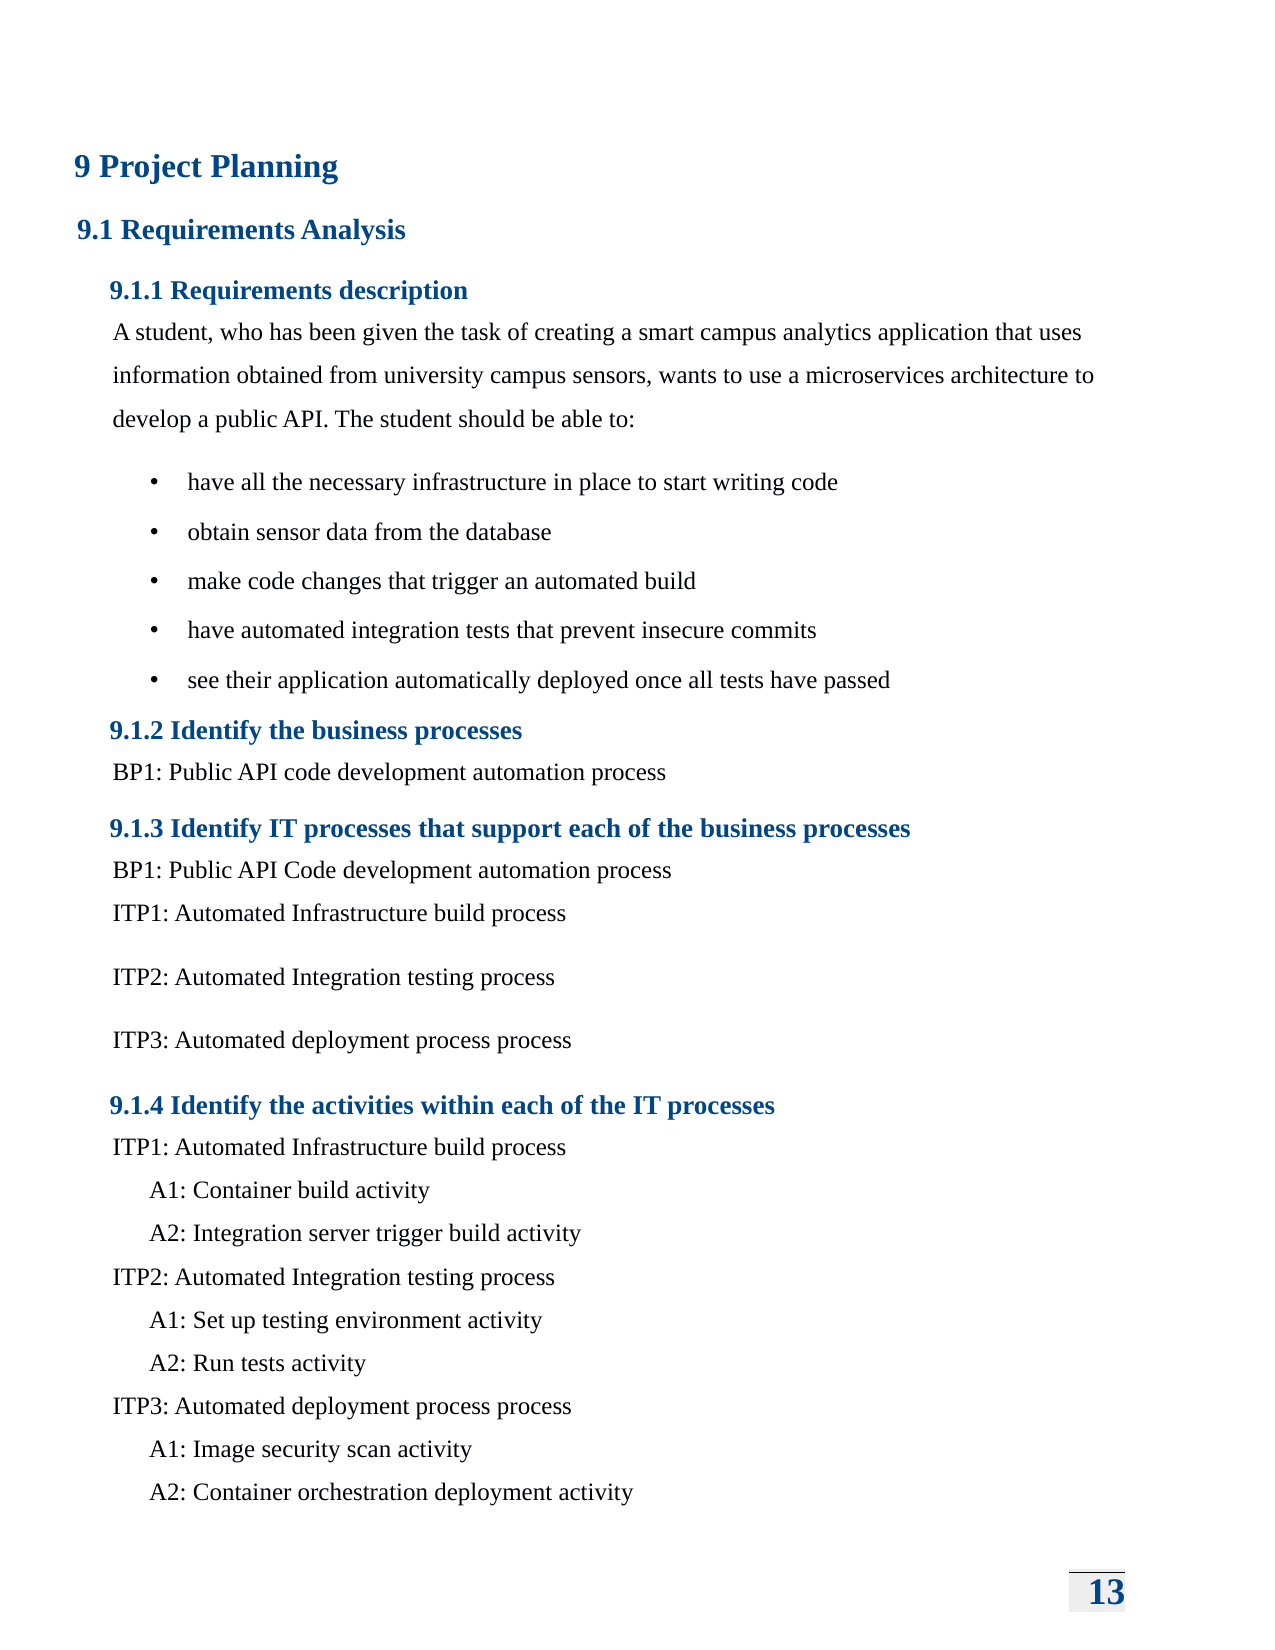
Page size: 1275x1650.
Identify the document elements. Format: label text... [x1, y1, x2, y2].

subtitle 9.1.4 Identify the activities within each of the IT processes [109, 1089, 1125, 1121]
text ITP3: Automated deployment process process [112, 1026, 1125, 1054]
subtitle 9.1.2 Identify the business processes [109, 714, 1125, 745]
subtitle 9.1 Requirements Analysis [74, 212, 1125, 246]
list see their application automatically deployed once all tests have passed [150, 665, 1125, 694]
text ITP3: Automated deployment process process [112, 1391, 1125, 1420]
list make code changes that trigger an automated build [150, 566, 1125, 595]
text BP1: Public API code development automation process [112, 757, 1125, 786]
text ITP1: Automated Infrastructure build process [112, 898, 1125, 927]
text ITP2: Automated Integration testing process [112, 962, 1125, 991]
text A2: Integration server trigger build activity [112, 1218, 1125, 1247]
subtitle 9.1.3 Identify IT processes that support each of the business processes [109, 812, 1125, 843]
text A2: Run tests activity [112, 1348, 1125, 1377]
text ITP2: Automated Integration testing process [112, 1262, 1125, 1290]
text A1: Set up testing environment activity [112, 1305, 1125, 1333]
subtitle 9.1.1 Requirements description [109, 274, 1125, 306]
text A2: Container orchestration deployment activity [112, 1477, 1125, 1506]
text ITP1: Automated Infrastructure build process [112, 1132, 1125, 1161]
text A1: Container build activity [112, 1175, 1125, 1204]
list have all the necessary infrastructure in place to start writing code [150, 467, 1125, 496]
text BP1: Public API Code development automation process [112, 855, 1125, 884]
text A1: Image security scan activity [112, 1434, 1125, 1463]
list have automated integration tests that prevent insecure commits [150, 616, 1125, 644]
subtitle 9 Project Planning [74, 146, 1125, 184]
list obtain sensor data from the database [150, 517, 1125, 546]
text A student, who has been given the task of creating a smart campus analytics application that uses information obtained from university campus sensors, wants to use a microservices architecture to develop a public API. The student should be able to: [112, 317, 1125, 432]
